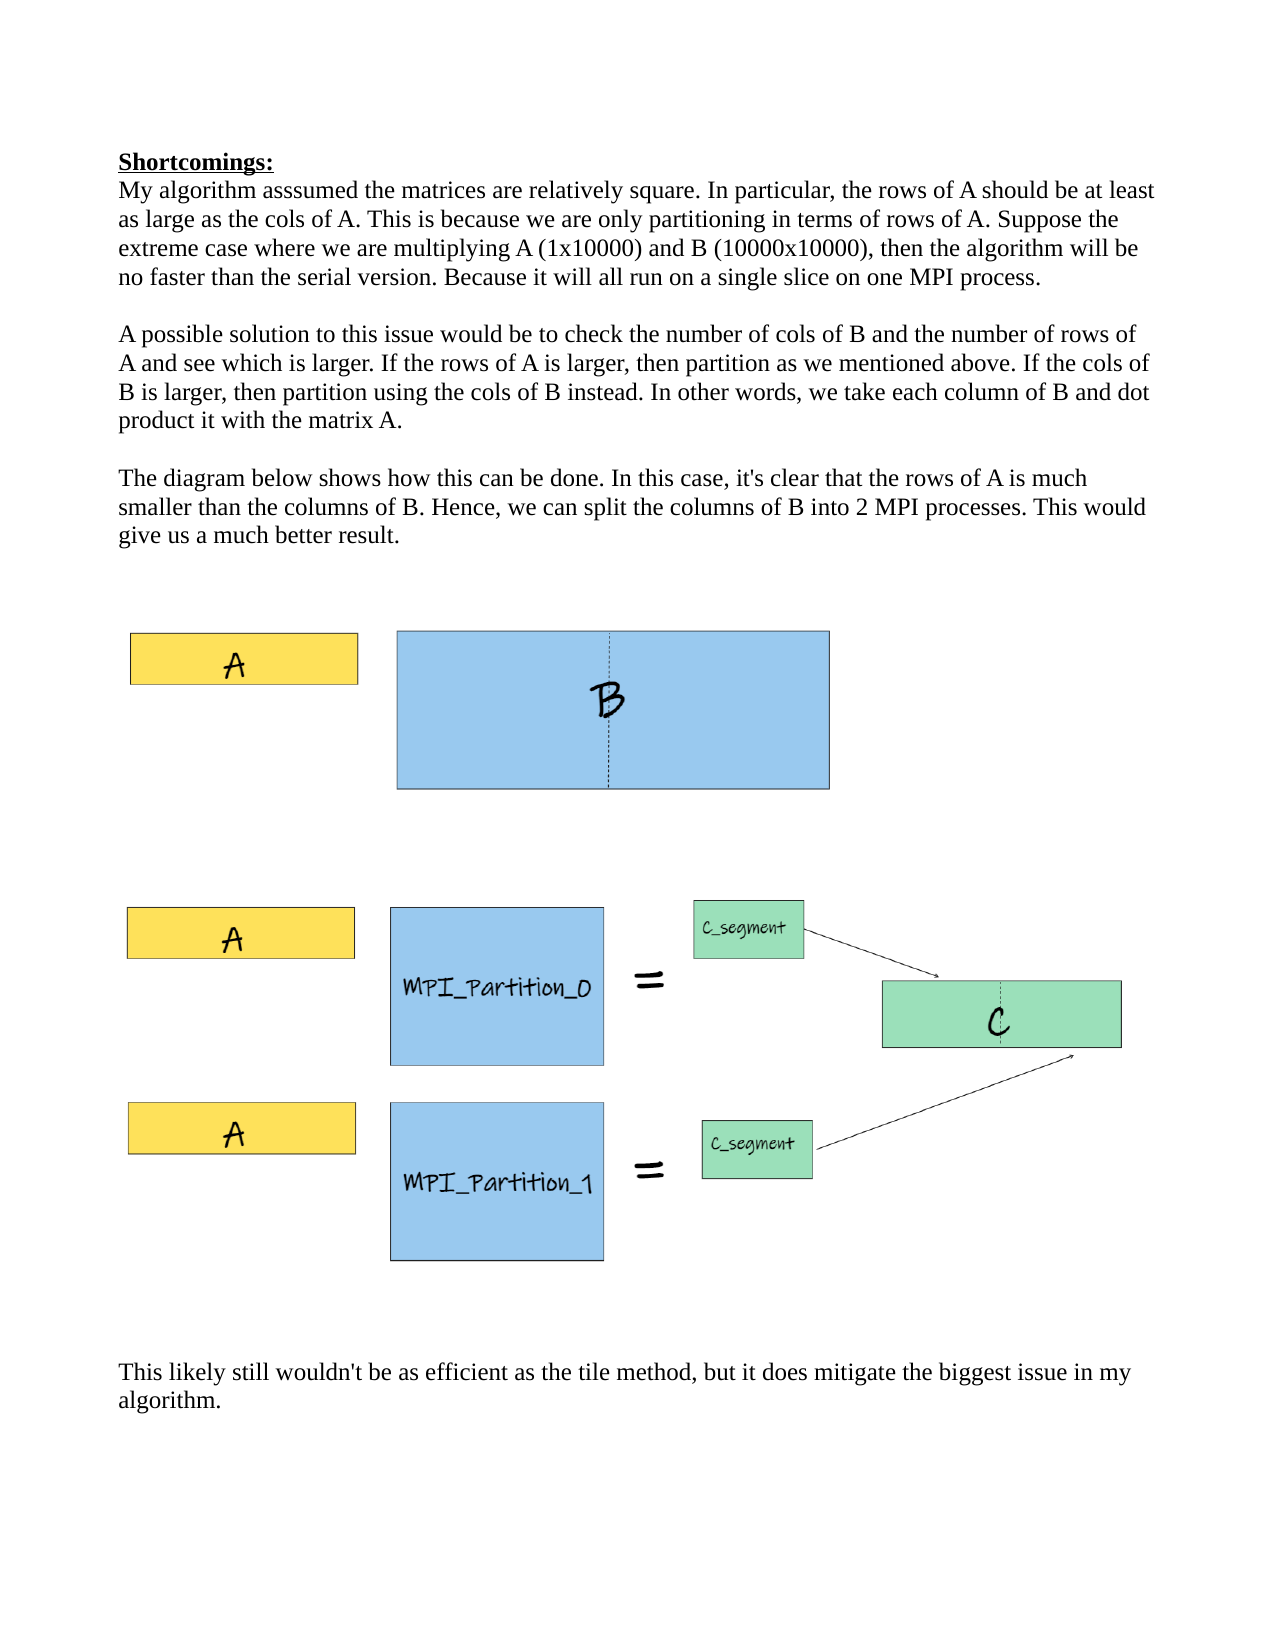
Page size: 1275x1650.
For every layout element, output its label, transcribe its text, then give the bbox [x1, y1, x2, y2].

picture [104, 606, 1134, 1271]
text This likely still wouldn't be as efficient as the tile method, but it does mitigate the biggest issue in my algorithm. [118, 1357, 1157, 1414]
text My algorithm asssumed the matrices are relatively square. In particular, the rows of A should be at least as large as the cols of A. This is because we are only partitioning in terms of rows of A. Suppose the extreme case where we are multiplying A (1x10000) and B (10000x10000), then the algorithm will be no faster than the serial version. Because it will all run on a single slice on one MPI process. A possible solution to this issue would be to check the number of cols of B and the number of rows of A and see which is larger. If the rows of A is larger, then partition as we mentioned above. If the cols of B is larger, then partition using the cols of B instead. In other words, we take each column of B and dot product it with the matrix A. [118, 176, 1157, 434]
text The diagram below shows how this can be done. In this case, it's clear that the rows of A is much smaller than the columns of B. Hence, we can split the columns of B into 2 MPI processes. This would give us a much better result. [118, 463, 1157, 549]
text Shortcomings: [118, 147, 1157, 176]
